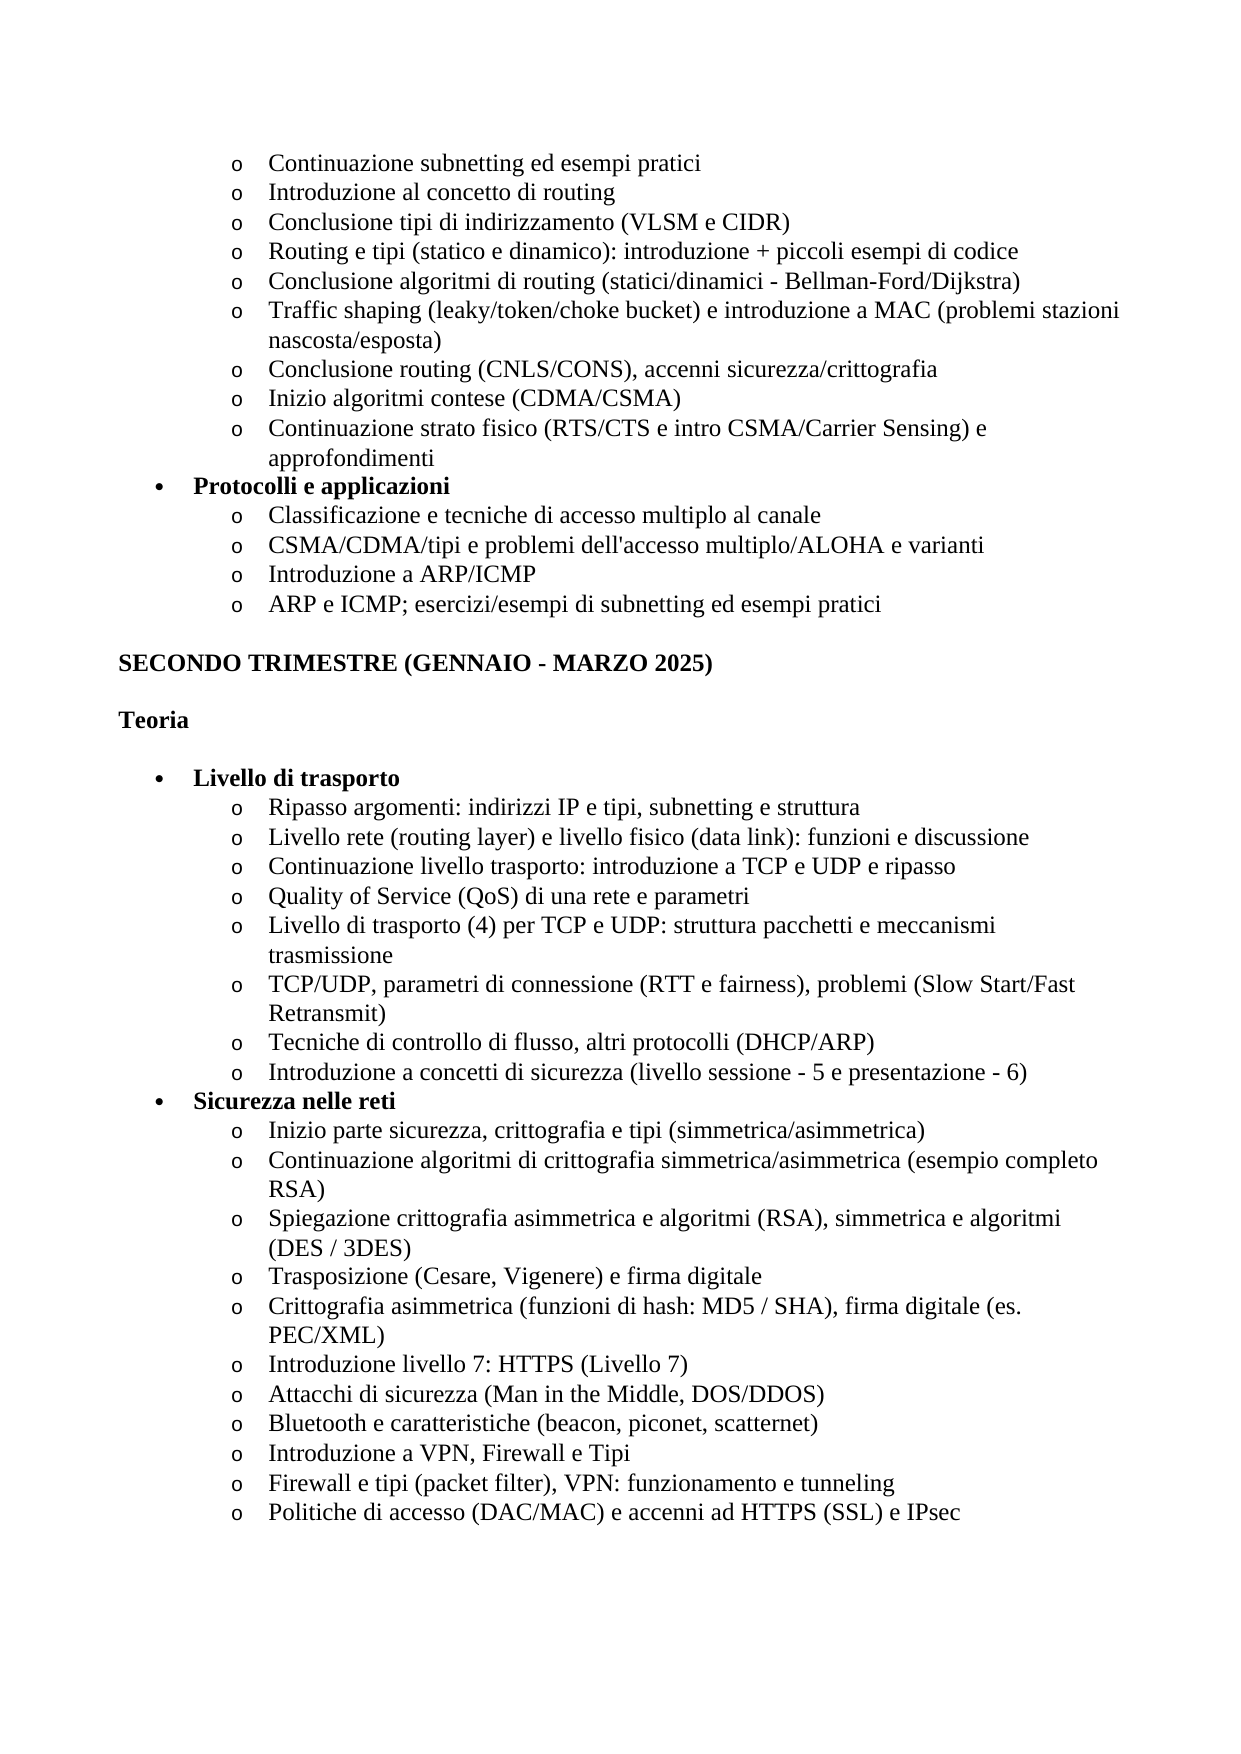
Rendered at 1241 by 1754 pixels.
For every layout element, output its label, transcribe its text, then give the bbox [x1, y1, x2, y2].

list Ripasso argomenti: indirizzi IP e tipi, subnetting e struttura [231, 792, 1122, 822]
list Conclusione routing (CNLS/CONS), accenni sicurezza/crittografia [231, 354, 1122, 383]
list Continuazione subnetting ed esempi pratici [231, 148, 1122, 177]
list Bluetooth e caratteristiche (beacon, piconet, scatternet) [231, 1408, 1122, 1438]
list Inizio algoritmi contese (CDMA/CSMA) [231, 383, 1122, 413]
list Introduzione al concetto di routing [231, 177, 1122, 207]
list Tecniche di controllo di flusso, altri protocolli (DHCP/ARP) [231, 1027, 1122, 1057]
list Inizio parte sicurezza, crittografia e tipi (simmetrica/asimmetrica) [231, 1115, 1122, 1145]
list Continuazione livello trasporto: introduzione a TCP e UDP e ripasso [231, 851, 1122, 881]
list Spiegazione crittografia asimmetrica e algoritmi (RSA), simmetrica e algoritmi (DES / 3DES) [231, 1203, 1122, 1261]
text Teoria [118, 706, 1122, 734]
list Firewall e tipi (packet filter), VPN: funzionamento e tunneling [231, 1468, 1122, 1497]
list Trasposizione (Cesare, Vigenere) e firma digitale [231, 1261, 1122, 1291]
list Protocolli e applicazioni [156, 471, 1122, 500]
list Livello rete (routing layer) e livello fisico (data link): funzioni e discussione [231, 822, 1122, 851]
list Livello di trasporto (4) per TCP e UDP: struttura pacchetti e meccanismi trasmissione [231, 911, 1122, 969]
list Routing e tipi (statico e dinamico): introduzione + piccoli esempi di codice [231, 236, 1122, 266]
list Attacchi di sicurezza (Man in the Middle, DOS/DDOS) [231, 1379, 1122, 1408]
list Introduzione livello 7: HTTPS (Livello 7) [231, 1349, 1122, 1379]
list Continuazione algoritmi di crittografia simmetrica/asimmetrica (esempio completo RSA) [231, 1145, 1122, 1203]
list Politiche di accesso (DAC/MAC) e accenni ad HTTPS (SSL) e IPsec [231, 1497, 1122, 1527]
list Livello di trasporto [156, 763, 1122, 792]
list Crittografia asimmetrica (funzioni di hash: MD5 / SHA), firma digitale (es. PEC/XML) [231, 1291, 1122, 1349]
list TCP/UDP, parametri di connessione (RTT e fairness), problemi (Slow Start/Fast Retransmit) [231, 969, 1122, 1027]
list Continuazione strato fisico (RTS/CTS e intro CSMA/Carrier Sensing) e approfondimenti [231, 413, 1122, 471]
subtitle SECONDO TRIMESTRE (GENNAIO - MARZO 2025) [118, 648, 1122, 676]
list ARP e ICMP; esercizi/esempi di subnetting ed esempi pratici [231, 589, 1122, 618]
list Traffic shaping (leaky/token/choke bucket) e introduzione a MAC (problemi stazioni nascosta/esposta) [231, 296, 1122, 354]
list Quality of Service (QoS) di una rete e parametri [231, 881, 1122, 911]
list Introduzione a VPN, Firewall e Tipi [231, 1438, 1122, 1468]
list Sicurezza nelle reti [156, 1086, 1122, 1115]
list Introduzione a concetti di sicurezza (livello sessione - 5 e presentazione - 6) [231, 1057, 1122, 1086]
list Classificazione e tecniche di accesso multiplo al canale [231, 500, 1122, 530]
list Conclusione algoritmi di routing (statici/dinamici - Bellman-Ford/Dijkstra) [231, 266, 1122, 296]
list Conclusione tipi di indirizzamento (VLSM e CIDR) [231, 207, 1122, 236]
list CSMA/CDMA/tipi e problemi dell'accesso multiplo/ALOHA e varianti [231, 530, 1122, 559]
list Introduzione a ARP/ICMP [231, 559, 1122, 589]
